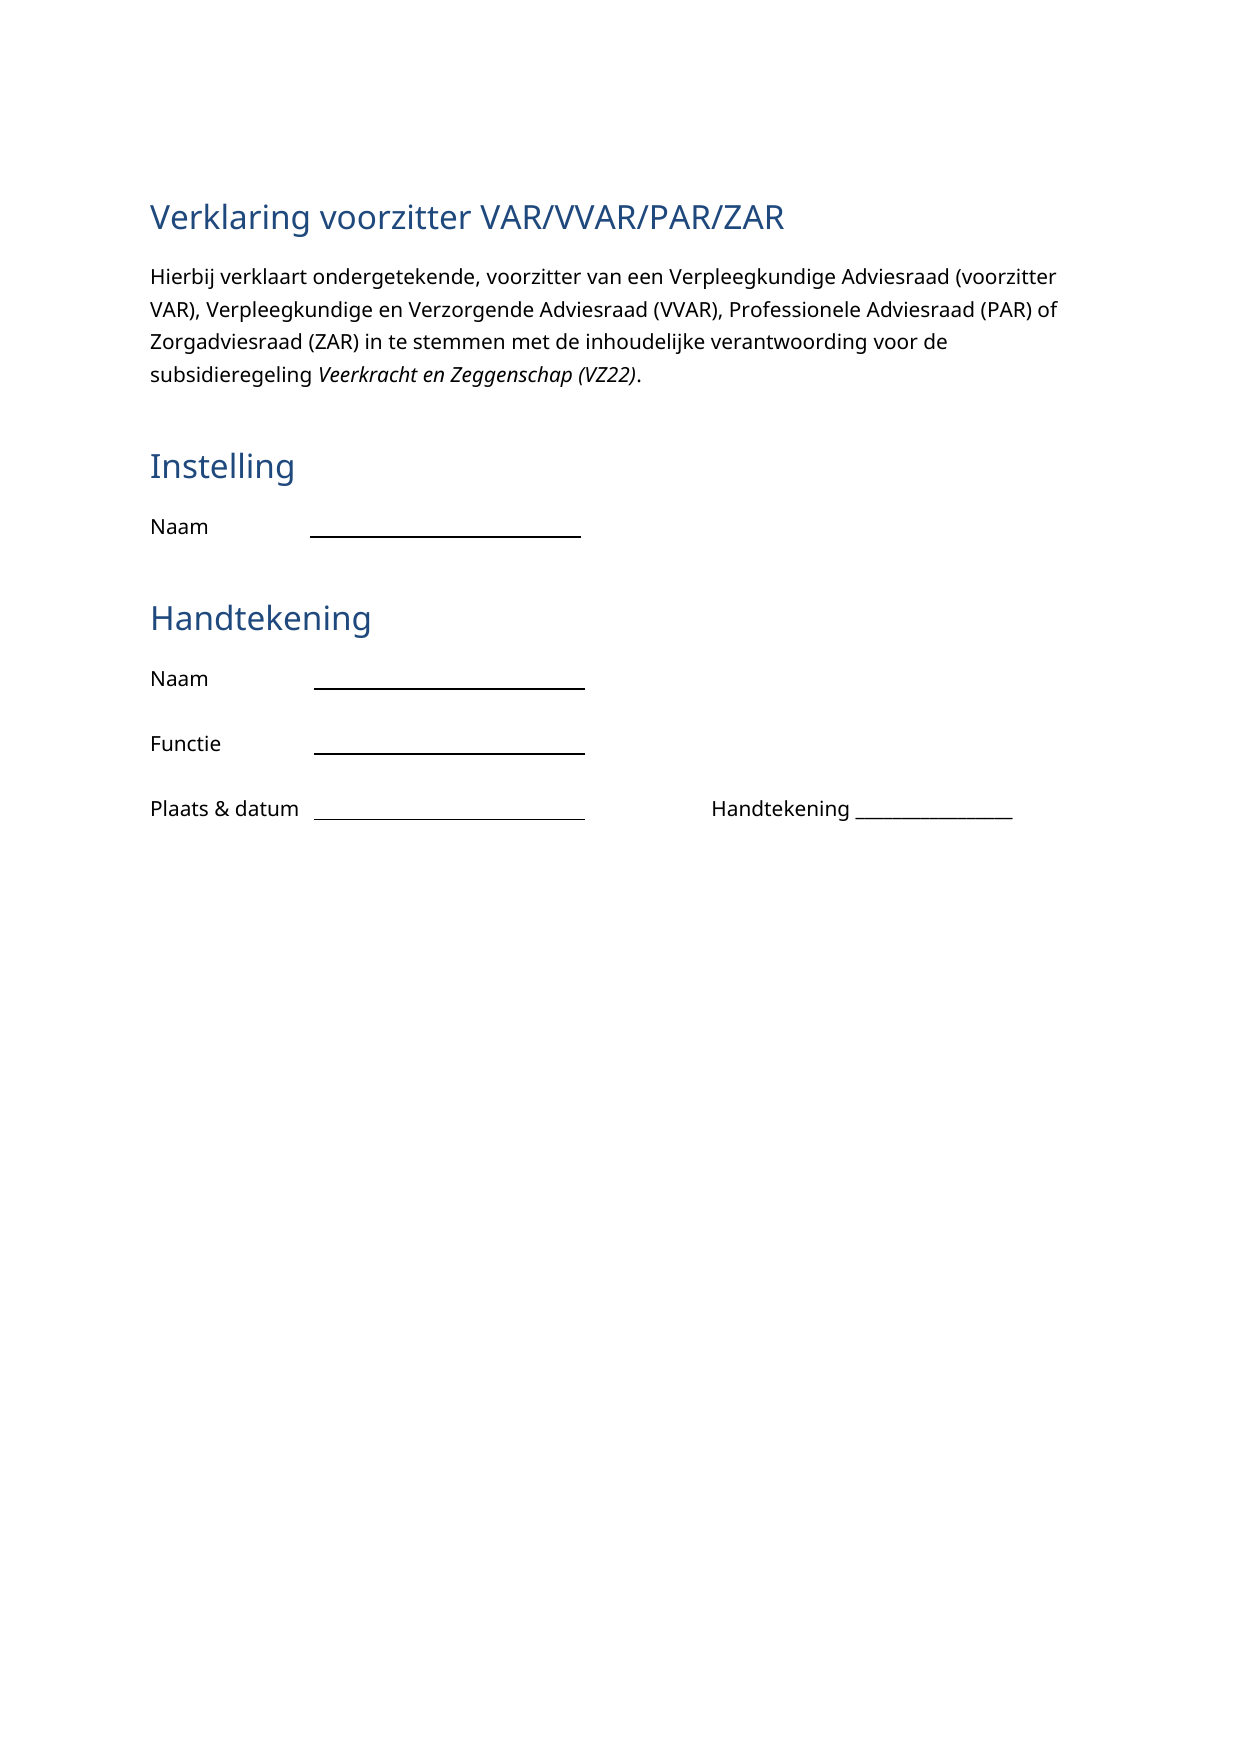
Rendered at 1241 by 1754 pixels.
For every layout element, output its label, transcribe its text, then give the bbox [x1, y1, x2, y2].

text Plaats & datum Handtekening _________________ [150, 794, 1090, 823]
subtitle Handtekening [150, 595, 1090, 641]
text Functie [150, 729, 1090, 758]
text Naam [150, 664, 1090, 692]
text Naam [150, 512, 1090, 541]
subtitle Verklaring voorzitter VAR/VVAR/PAR/ZAR [150, 193, 1090, 239]
subtitle Instelling [150, 443, 1090, 489]
text Hierbij verklaart ondergetekende, voorzitter van een Verpleegkundige Adviesraad (voorzitter VAR), Verpleegkundige en Verzorgende Adviesraad (VVAR), Professionele Adviesraad (PAR) of Zorgadviesraad (ZAR) in te stemmen met de inhoudelijke verantwoording voor de subsidieregeling Veerkracht en Zeggenschap (VZ22). [150, 262, 1090, 388]
